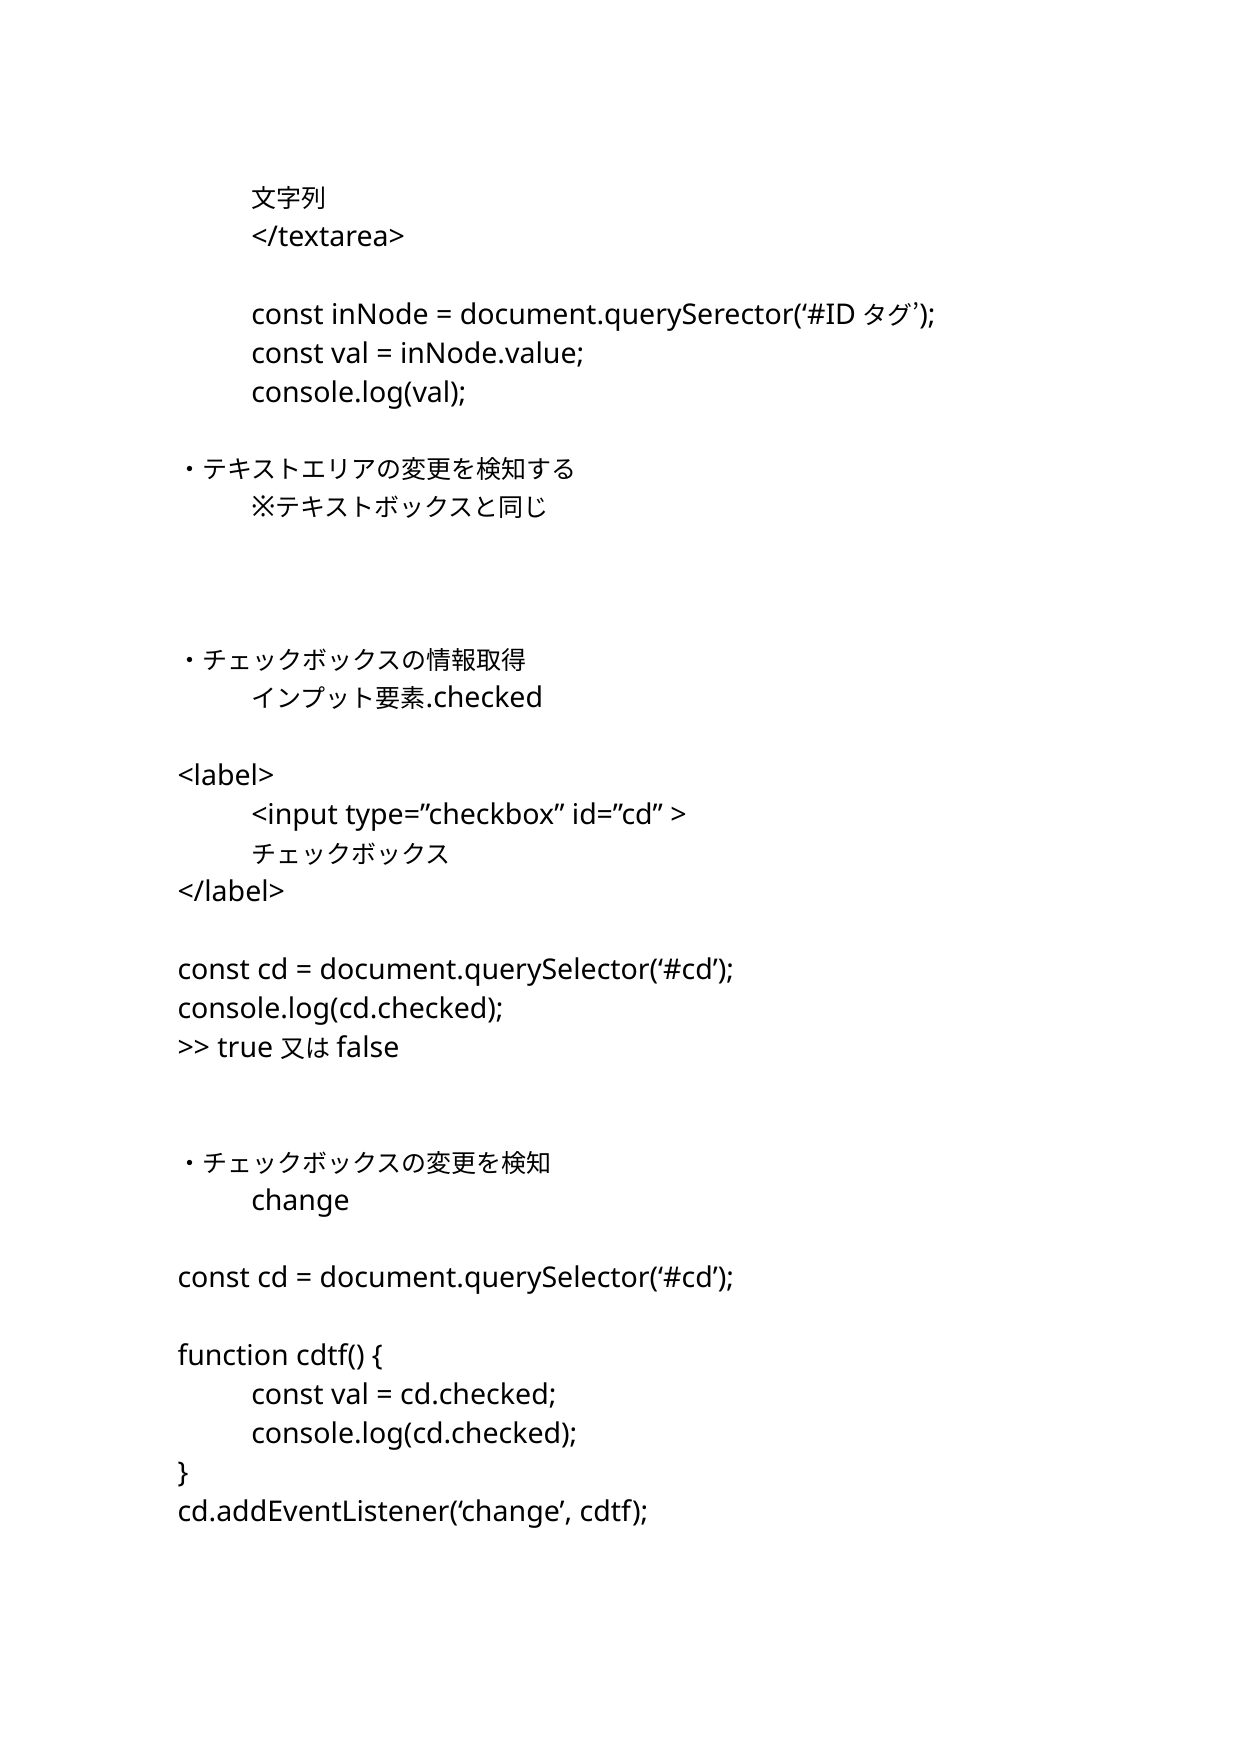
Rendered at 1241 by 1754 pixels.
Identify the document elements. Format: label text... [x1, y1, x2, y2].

text cd.addEventListener(‘change’, cdtf); [177, 1490, 1063, 1529]
text >> true 又は false [177, 1027, 1063, 1066]
text function cdtf() { [177, 1335, 1063, 1374]
text <input type=”checkbox” id=”cd” > [177, 794, 1063, 832]
text チェックボックス [177, 832, 1063, 871]
text const val = cd.checked; [177, 1374, 1063, 1413]
text const val = inNode.value; [177, 333, 1063, 371]
text console.log(cd.checked); [177, 1413, 1063, 1452]
text const cd = document.querySelector(‘#cd’); [177, 949, 1063, 988]
text console.log(val); [177, 371, 1063, 410]
text </textarea> [177, 216, 1063, 255]
text change [177, 1179, 1063, 1218]
text ・テキストエリアの変更を検知する [177, 449, 1063, 485]
text </label> [177, 871, 1063, 910]
text const inNode = document.querySerector(‘#IDタグ’); [177, 294, 1063, 333]
text const cd = document.querySelector(‘#cd’); [177, 1257, 1063, 1296]
text ※テキストボックスと同じ [177, 485, 1063, 524]
text console.log(cd.checked); [177, 988, 1063, 1027]
text <label> [177, 755, 1063, 794]
text } [177, 1452, 1063, 1490]
text インプット要素.checked [177, 677, 1063, 716]
text ・チェックボックスの変更を検知 [177, 1143, 1063, 1179]
text ・チェックボックスの情報取得 [177, 641, 1063, 677]
text 文字列 [177, 177, 1063, 216]
